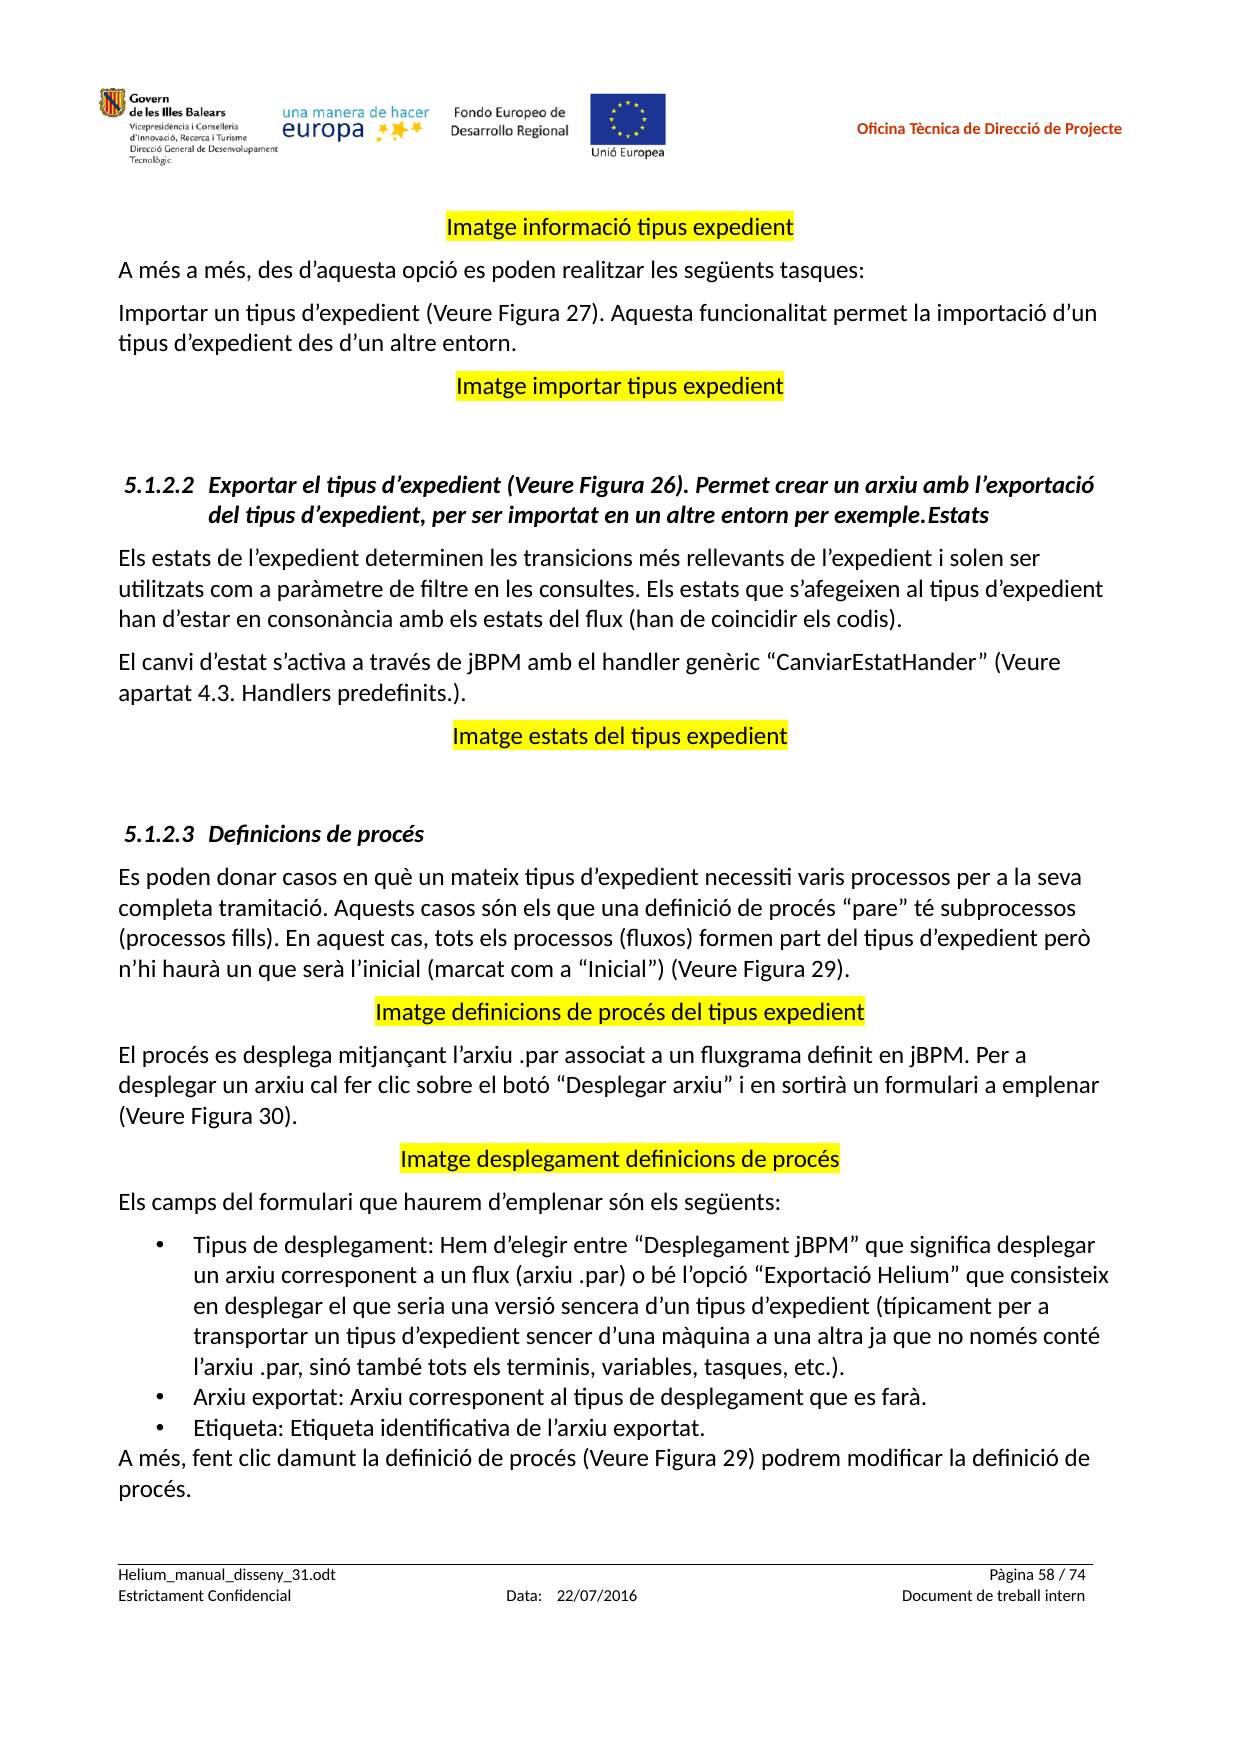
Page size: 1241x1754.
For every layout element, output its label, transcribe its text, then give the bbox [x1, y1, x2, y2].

list Tipus de desplegament: Hem d’elegir entre “Desplegament jBPM” que significa desplegar un arxiu corresponent a un flux (arxiu .par) o bé l’opció “Exportació Helium” que consisteix en desplegar el que seria una versió sencera d’un tipus d’expedient (típicament per a transportar un tipus d’expedient sencer d’una màquina a una altra ja que no només conté l’arxiu .par, sinó també tots els terminis, variables, tasques, etc.). [156, 1229, 1122, 1381]
text Imatge importar tipus expedient [118, 371, 1122, 401]
text Imatge definicions de procés del tipus expedient [118, 996, 1122, 1026]
text Importar un tipus d’expedient (Veure Figura 27). Aquesta funcionalitat permet la importació d’un tipus d’expedient des d’un altre entorn. [118, 297, 1122, 358]
list Etiqueta: Etiqueta identificativa de l’arxiu exportat. [156, 1412, 1122, 1442]
text El canvi d’estat s’activa a través de jBPM amb el handler genèric “CanviarEstatHander” (Veure apartat 4.3. Handlers predefinits.). [118, 646, 1122, 707]
text El procés es desplega mitjançant l’arxiu .par associat a un fluxgrama definit en jBPM. Per a desplegar un arxiu cal fer clic sobre el botó “Desplegar arxiu” i en sortirà un formulari a emplenar (Veure Figura 30). [118, 1039, 1122, 1130]
picture [99, 87, 668, 166]
text Imatge informació tipus expedient [118, 211, 1122, 241]
text A més a més, des d’aquesta opció es poden realitzar les següents tasques: [118, 254, 1122, 284]
list Arxiu exportat: Arxiu corresponent al tipus de desplegament que es farà. [156, 1381, 1122, 1412]
text Els camps del formulari que haurem d’emplenar són els següents: [118, 1186, 1122, 1216]
text Imatge desplegament definicions de procés [118, 1143, 1122, 1173]
subtitle Exportar el tipus d’expedient (Veure Figura 26). Permet crear un arxiu amb l’exportació del tipus d’expedient, per ser importat en un altre entorn per exemple.Estats [118, 469, 1122, 530]
subtitle Definicions de procés [118, 818, 1122, 849]
text Imatge estats del tipus expedient [118, 720, 1122, 750]
text Els estats de l’expedient determinen les transicions més rellevants de l’expedient i solen ser utilitzats com a paràmetre de filtre en les consultes. Els estats que s’afegeixen al tipus d’expedient han d’estar en consonància amb els estats del flux (han de coincidir els codis). [118, 542, 1122, 634]
text Es poden donar casos en què un mateix tipus d’expedient necessiti varis processos per a la seva completa tramitació. Aquests casos són els que una definició de procés “pare” té subprocessos (processos fills). En aquest cas, tots els processos (fluxos) formen part del tipus d’expedient però n’hi haurà un que serà l’inicial (marcat com a “Inicial”) (Veure Figura 29). [118, 861, 1122, 983]
text A més, fent clic damunt la definició de procés (Veure Figura 29) podrem modificar la definició de procés. [118, 1442, 1122, 1503]
